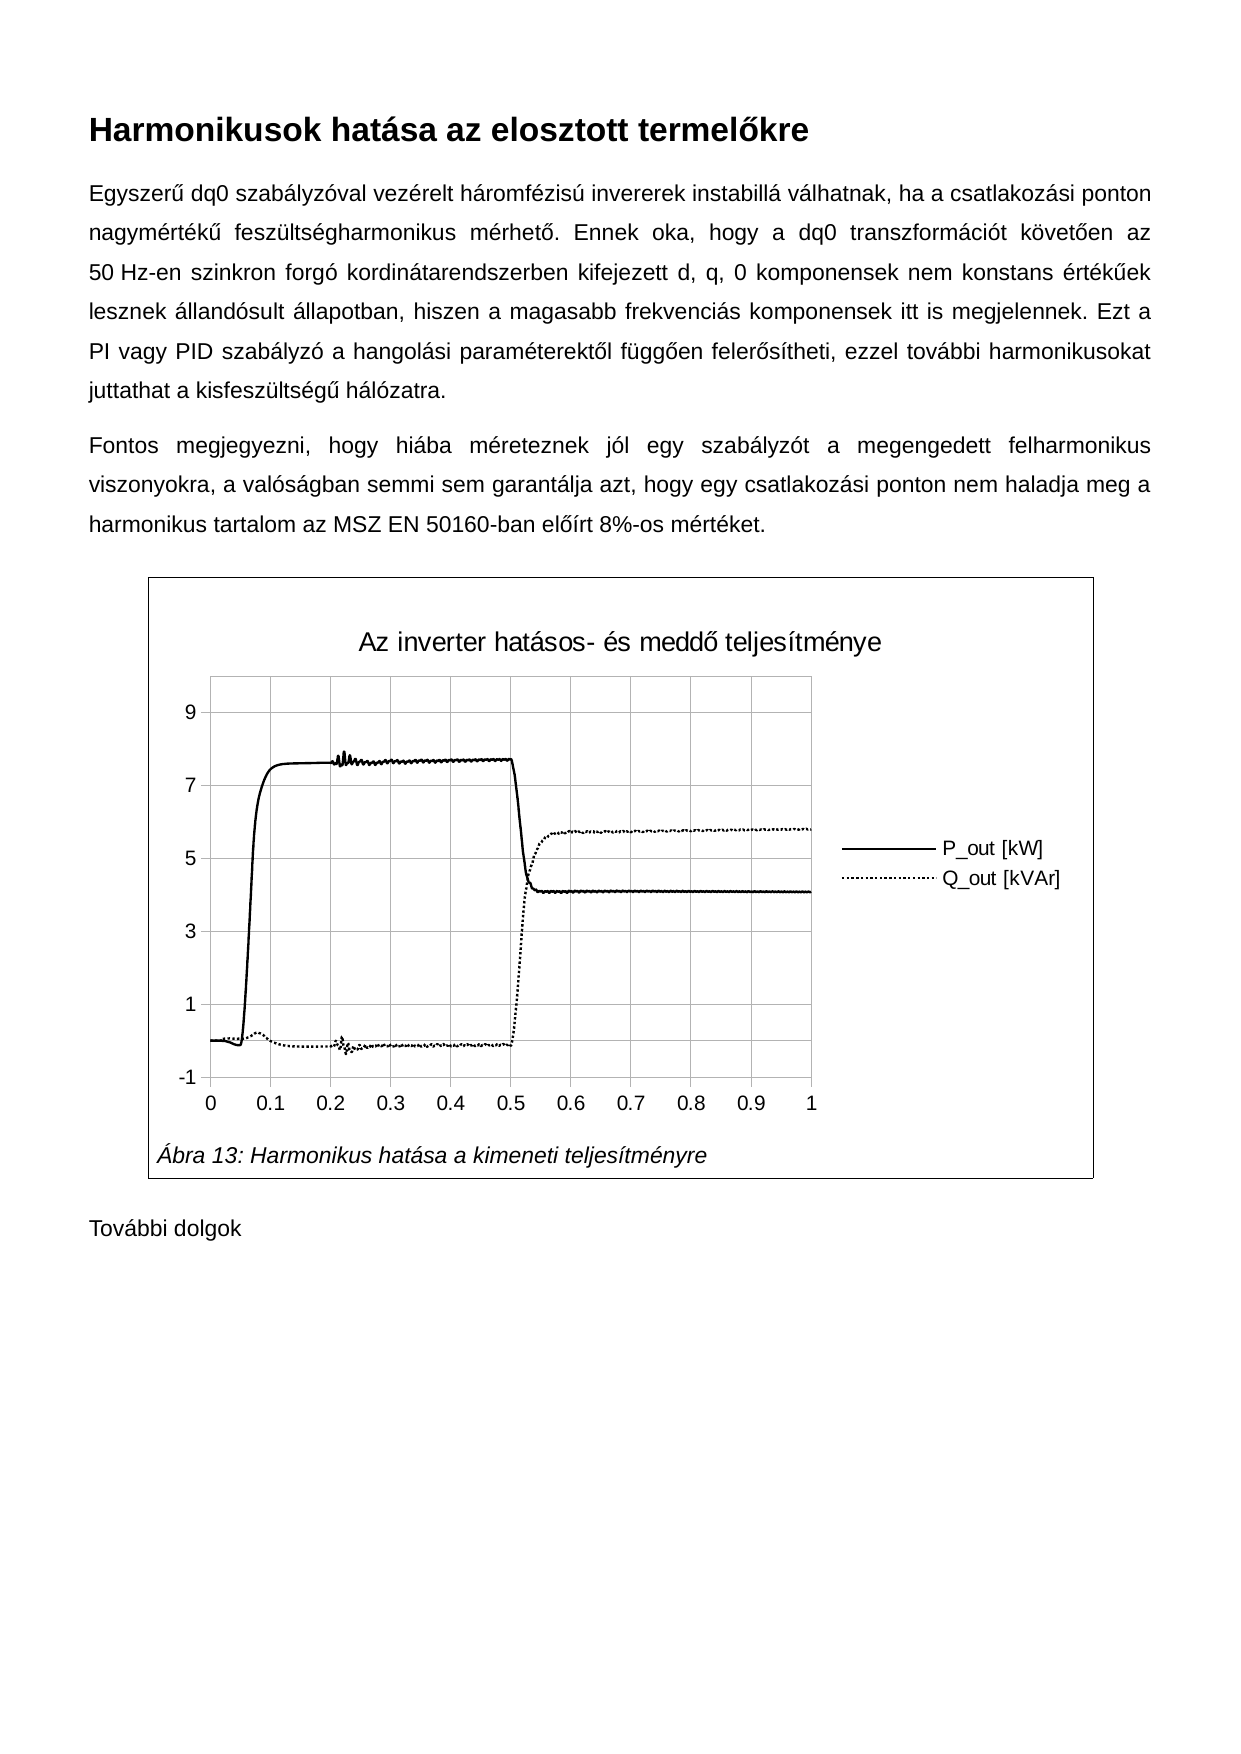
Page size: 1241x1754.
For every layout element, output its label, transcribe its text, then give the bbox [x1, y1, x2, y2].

text Ábra 13: Harmonikus hatása a kimeneti teljesítményre [157, 598, 1083, 1168]
text További dolgok [88, 565, 1152, 1241]
subtitle Harmonikusok hatása az elosztott termelőkre [88, 109, 1152, 148]
text Fontos megjegyezni, hogy hiába méreteznek jól egy szabályzót a megengedett felharmonikus viszonyokra, a valóságban semmi sem garantálja azt, hogy egy csatlakozási ponton nem haladja meg a harmonikus tartalom az MSZ EN 50160-ban előírt 8%-os mértéket. [88, 432, 1152, 537]
text Egyszerű dq0 szabályzóval vezérelt háromfézisú invererek instabillá válhatnak, ha a csatlakozási ponton nagymértékű feszültségharmonikus mérhető. Ennek oka, hogy a dq0 transzformációt követően az 50 Hz-en szinkron forgó kordinátarendszerben kifejezett d, q, 0 komponensek nem konstans értékűek lesznek állandósult állapotban, hiszen a magasabb frekvenciás komponensek itt is megjelennek. Ezt a PI vagy PID szabályzó a hangolási paraméterektől függően felerősítheti, ezzel további harmonikusokat juttathat a kisfeszültségű hálózatra. [88, 180, 1152, 403]
